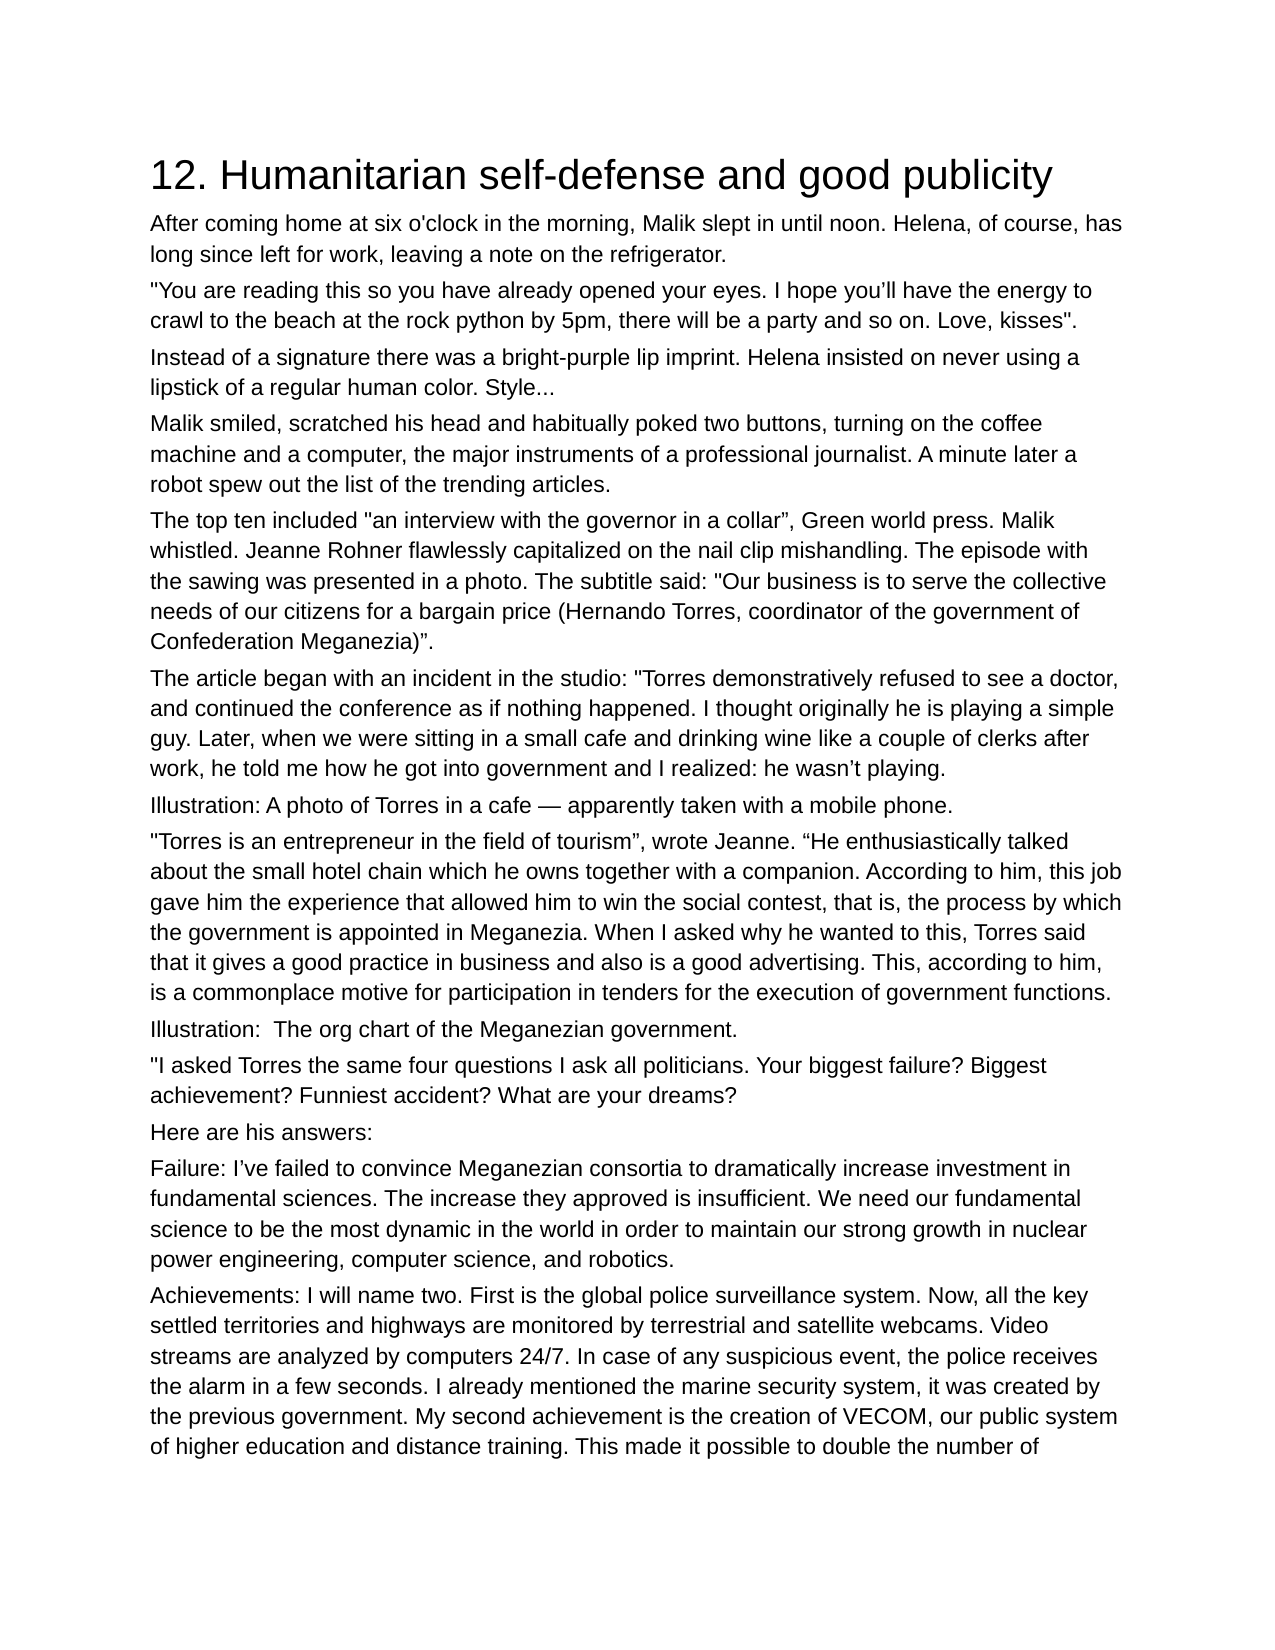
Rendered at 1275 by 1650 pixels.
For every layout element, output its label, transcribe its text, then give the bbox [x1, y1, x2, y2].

text Achievements: I will name two. First is the global police surveillance system. Now, all the key settled territories and highways are monitored by terrestrial and satellite webcams. Video streams are analyzed by computers 24/7. In case of any suspicious event, the police receives the alarm in a few seconds. I already mentioned the marine security system, it was created by the previous government. My second achievement is the creation of VECOM, our public system of higher education and distance training. This made ​​it possible to double the number of [150, 1282, 1125, 1460]
text "You are reading this so you have already opened your eyes. I hope you’ll have the energy to crawl to the beach at the rock python by 5pm, there will be a party and so on. Love, kisses". [150, 277, 1125, 334]
text "Torres is an entrepreneur in the field of tourism”, wrote Jeanne. “He enthusiastically talked about the small hotel chain which he owns together with a companion. According to him, this job gave him the experience that allowed him to win the social contest, that is, the process by which the government is appointed in Meganezia. When I asked why he wanted to this, Torres said that it gives a good practice in business and also is a good advertising. This, according to him, is a commonplace motive for participation in tenders for the execution of government functions. [150, 828, 1125, 1006]
text After coming home at six o'clock in the morning, Malik slept in until noon. Helena, of course, has long since left for work, leaving a note on the refrigerator. [150, 210, 1125, 267]
text Illustration: A photo of Torres in a cafe — apparently taken with a mobile phone. [150, 792, 1125, 818]
text Malik smiled, scratched his head and habitually poked two buttons, turning on the coffee machine and a computer, the major instruments of a professional journalist. A minute later a robot spew out the list of the trending articles. [150, 410, 1125, 497]
text Instead of a signature there was a bright-purple lip imprint. Helena insisted on never using a lipstick of a regular human color. Style... [150, 344, 1125, 400]
text Illustration: The org chart of the Meganezian government. [150, 1016, 1125, 1042]
text Here are his answers: [150, 1119, 1125, 1145]
subtitle 12. Humanitarian self-defense and good publicity [150, 150, 1125, 198]
text Failure: I’ve failed to convince Meganezian consortia to dramatically increase investment in fundamental sciences. The increase they approved is insufficient. We need our fundamental science to be the most dynamic in the world in order to maintain our strong growth in nuclear power engineering, computer science, and robotics. [150, 1155, 1125, 1272]
text "I asked Torres the same four questions I ask all politicians. Your biggest failure? Biggest achievement? Funniest accident? What are your dreams? [150, 1052, 1125, 1109]
text The article began with an incident in the studio: "Torres demonstratively refused to see a doctor, and continued the conference as if nothing happened. I thought originally he is playing a simple guy. Later, when we were sitting in a small cafe and drinking wine like a couple of clerks after work, he told me how he got into government and I realized: he wasn’t playing. [150, 664, 1125, 782]
text The top ten included "an interview with the governor in a collar”, Green world press. Malik whistled. Jeanne Rohner flawlessly capitalized on the nail clip mishandling. The episode with the sawing was presented in a photo. The subtitle said: "Our business is to serve the collective needs of our citizens for a bargain price (Hernando Torres, coordinator of the government of Confederation Meganezia)”. [150, 507, 1125, 654]
